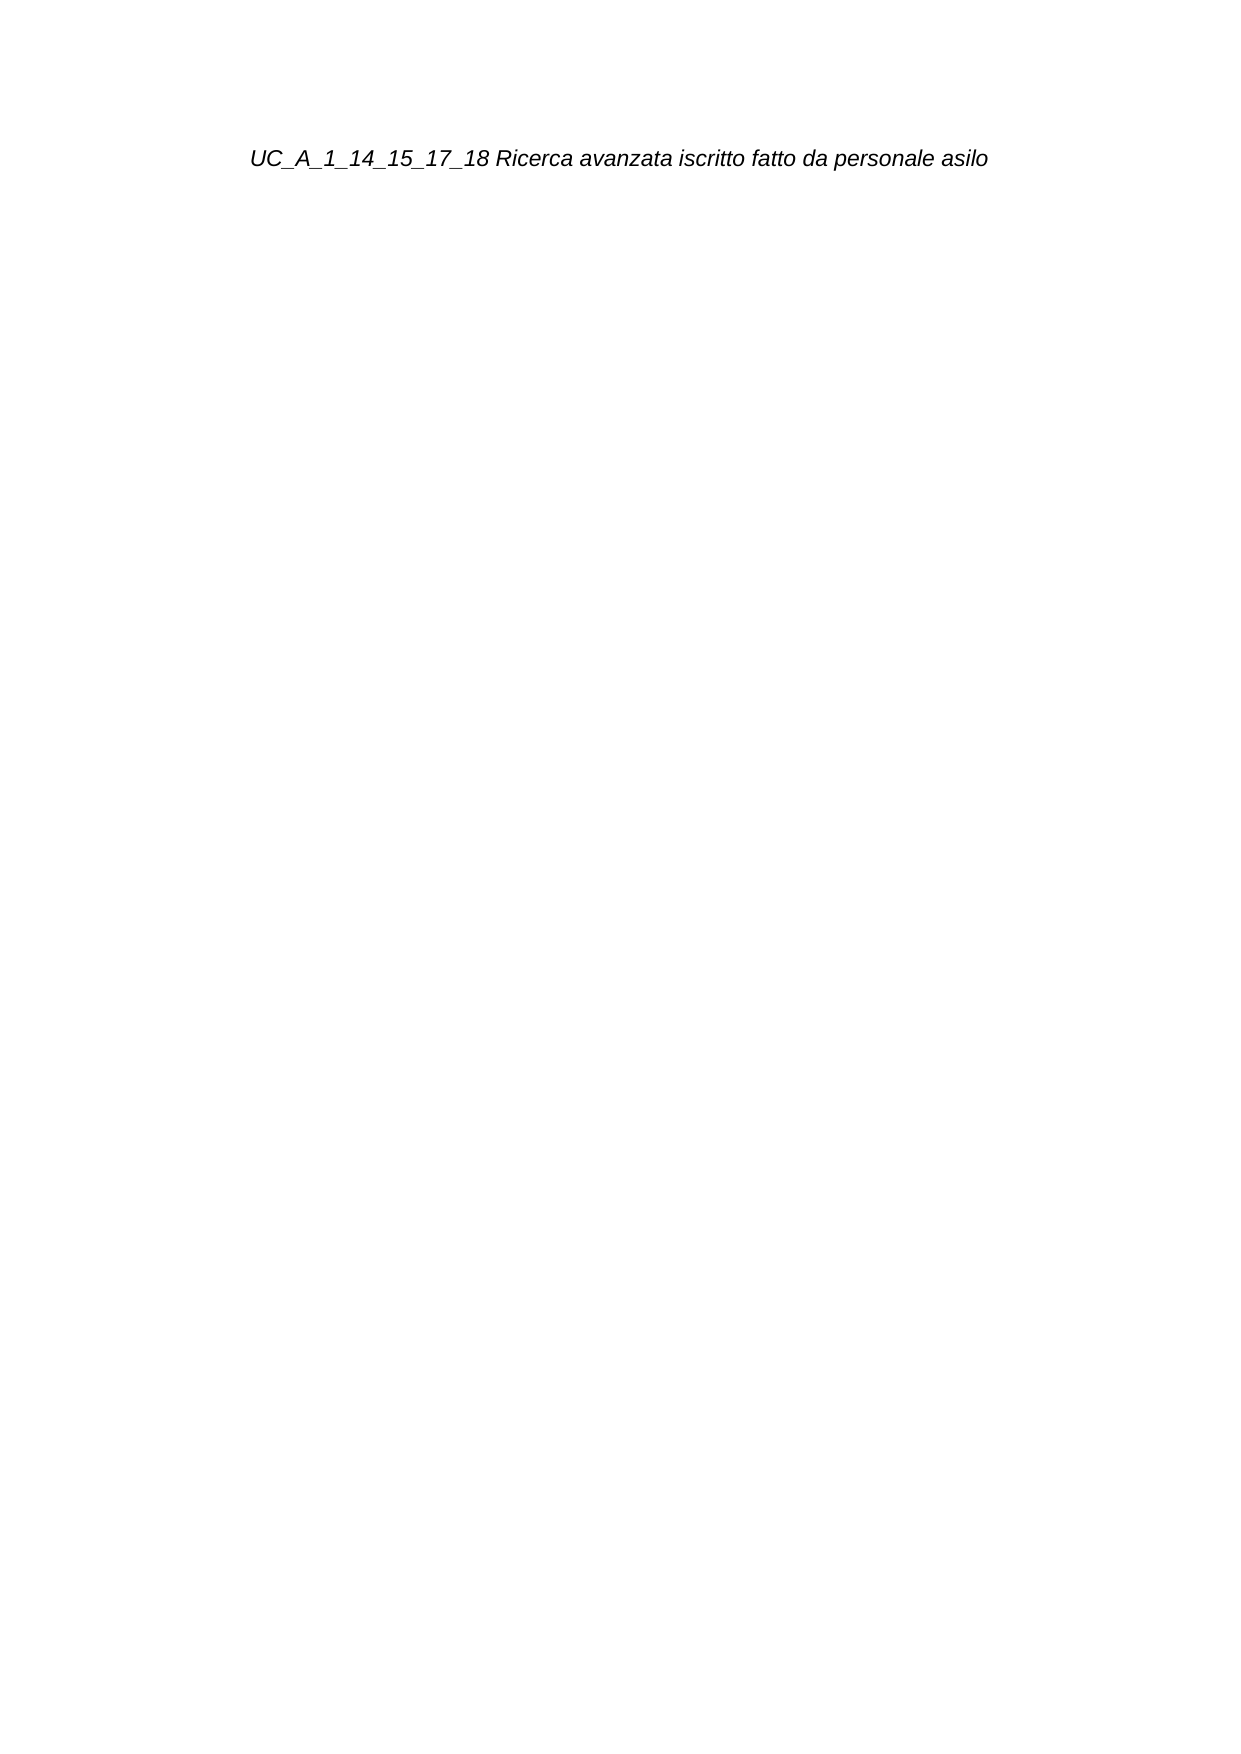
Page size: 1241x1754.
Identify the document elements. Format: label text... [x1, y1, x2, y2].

text UC_A_1_14_15_17_18 Ricerca avanzata iscritto fatto da personale asilo [118, 144, 1122, 171]
